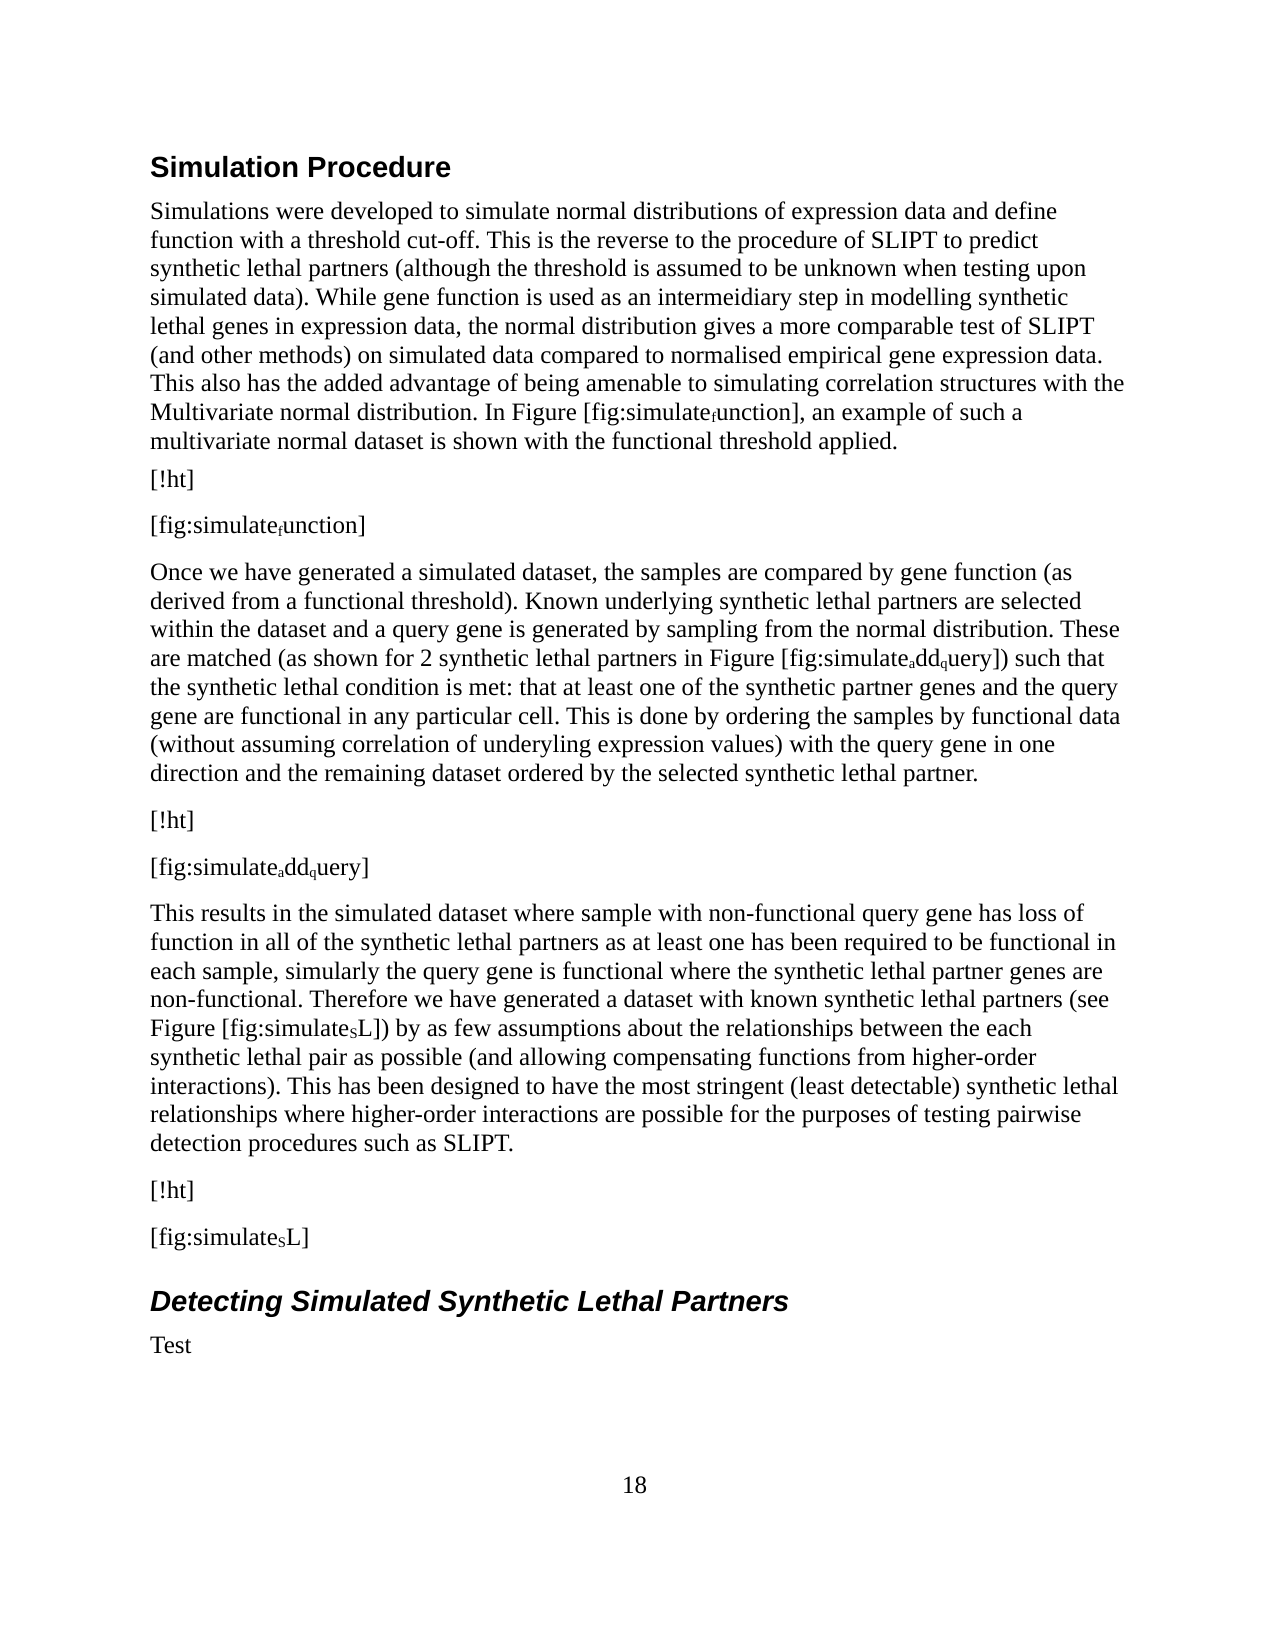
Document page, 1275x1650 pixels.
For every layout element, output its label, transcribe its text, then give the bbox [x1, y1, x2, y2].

text [fig:simulatefunction] [150, 510, 1125, 539]
text [!ht] [150, 464, 1125, 492]
text This results in the simulated dataset where sample with non-functional query gene has loss of function in all of the synthetic lethal partners as at least one has been required to be functional in each sample, simularly the query gene is functional where the synthetic lethal partner genes are non-functional. Therefore we have generated a dataset with known synthetic lethal partners (see Figure [fig:simulateSL]) by as few assumptions about the relationships between the each synthetic lethal pair as possible (and allowing compensating functions from higher-order interactions). This has been designed to have the most stringent (least detectable) synthetic lethal relationships where higher-order interactions are possible for the purposes of testing pairwise detection procedures such as SLIPT. [150, 898, 1125, 1157]
text Simulations were developed to simulate normal distributions of expression data and define function with a threshold cut-off. This is the reverse to the procedure of SLIPT to predict synthetic lethal partners (although the threshold is assumed to be unknown when testing upon simulated data). While gene function is used as an intermeidiary step in modelling synthetic lethal genes in expression data, the normal distribution gives a more comparable test of SLIPT (and other methods) on simulated data compared to normalised empirical gene expression data. This also has the added advantage of being amenable to simulating correlation structures with the Multivariate normal distribution. In Figure [fig:simulatefunction], an example of such a multivariate normal dataset is shown with the functional threshold applied. [150, 196, 1125, 455]
text [fig:simulateaddquery] [150, 852, 1125, 880]
subtitle Simulation Procedure [150, 150, 1125, 183]
text Test [150, 1330, 1125, 1359]
subtitle Detecting Simulated Synthetic Lethal Partners [150, 1284, 1125, 1318]
text Once we have generated a simulated dataset, the samples are compared by gene function (as derived from a functional threshold). Known underlying synthetic lethal partners are selected within the dataset and a query gene is generated by sampling from the normal distribution. These are matched (as shown for 2 synthetic lethal partners in Figure [fig:simulateaddquery]) such that the synthetic lethal condition is met: that at least one of the synthetic partner genes and the query gene are functional in any particular cell. This is done by ordering the samples by functional data (without assuming correlation of underyling expression values) with the query gene in one direction and the remaining dataset ordered by the selected synthetic lethal partner. [150, 557, 1125, 787]
text [fig:simulateSL] [150, 1222, 1125, 1250]
text [!ht] [150, 805, 1125, 834]
text [!ht] [150, 1175, 1125, 1204]
